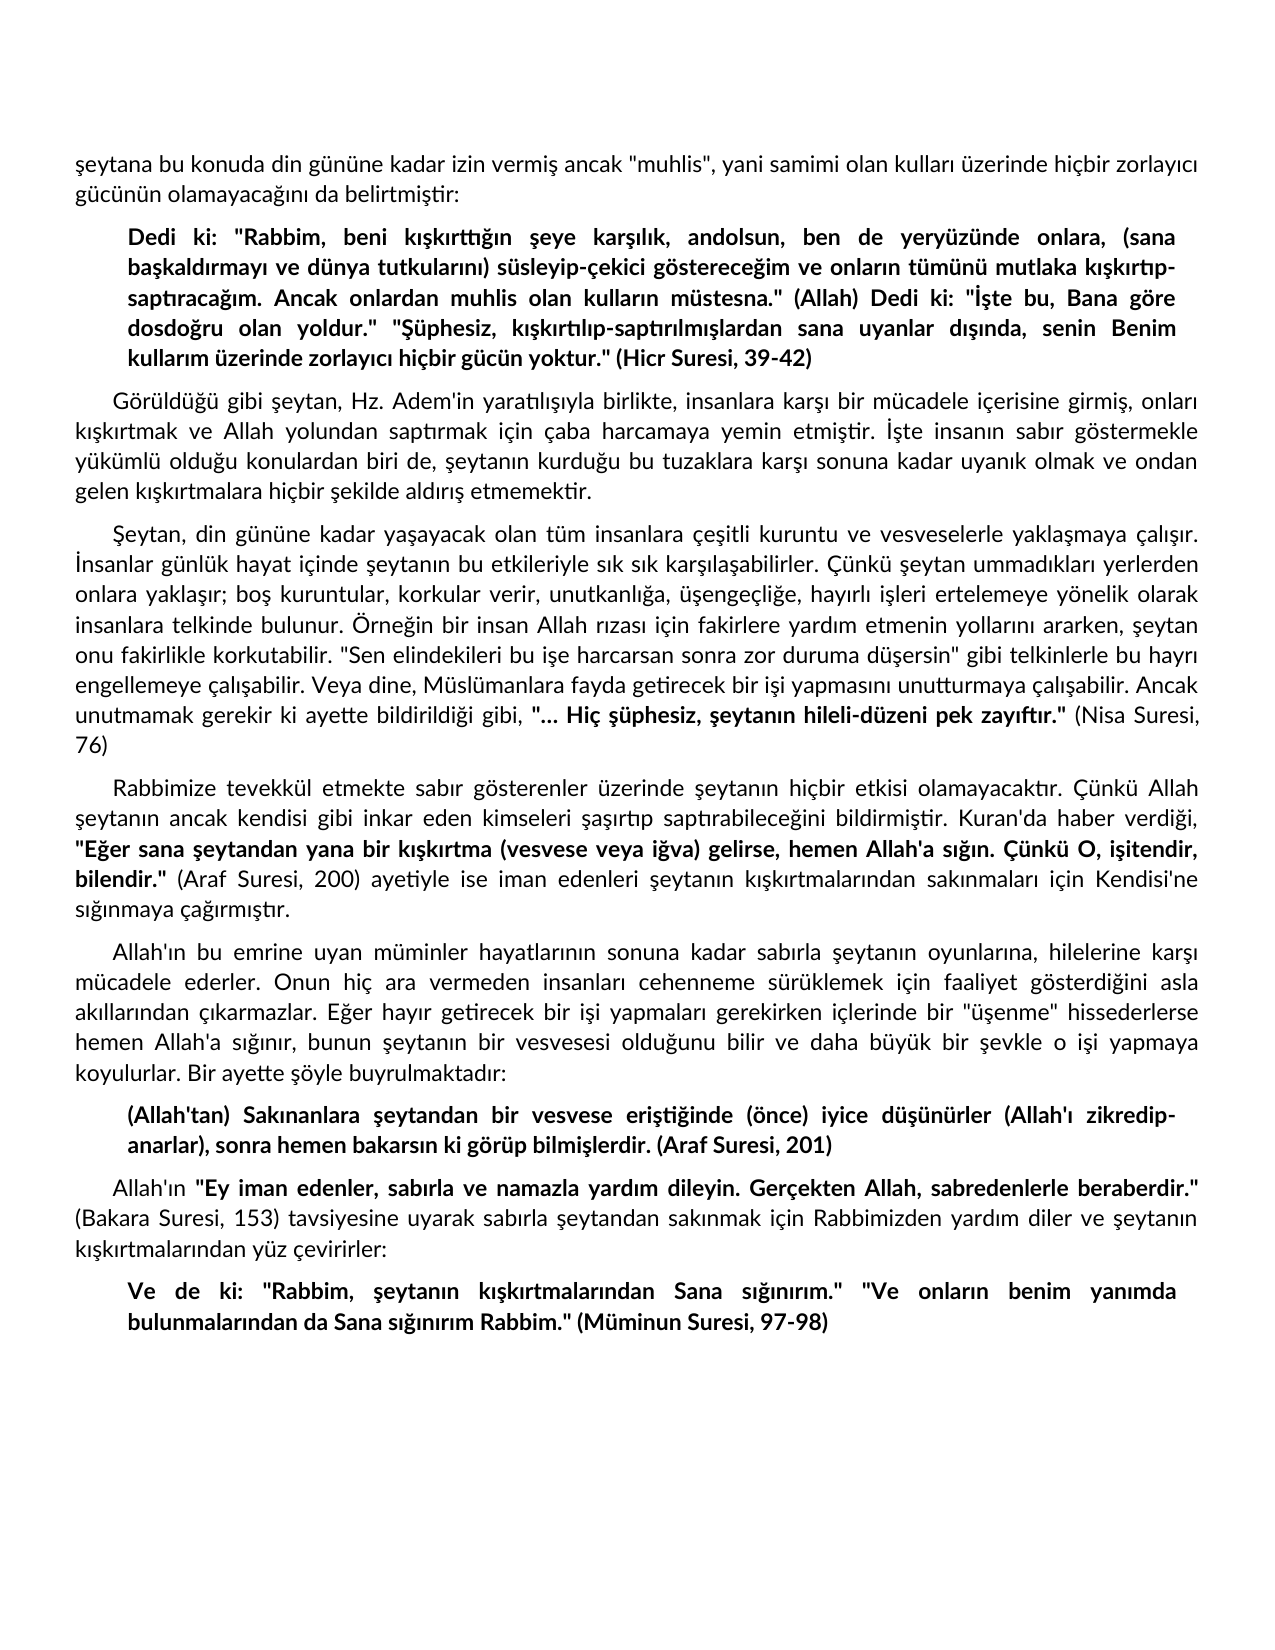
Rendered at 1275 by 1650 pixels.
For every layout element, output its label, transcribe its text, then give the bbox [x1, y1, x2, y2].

text Allah'ın "Ey iman edenler, sabırla ve namazla yardım dileyin. Gerçekten Allah, sabredenlerle beraberdir." (Bakara Suresi, 153) tavsiyesine uyarak sabırla şeytandan sakınmak için Rabbimizden yardım diler ve şeytanın kışkırtmalarından yüz çevirirler: [75, 1174, 1200, 1262]
text şeytana bu konuda din gününe kadar izin vermiş ancak "muhlis", yani samimi olan kulları üzerinde hiçbir zorlayıcı gücünün olamayacağını da belirtmiştir: [75, 150, 1200, 208]
text Görüldüğü gibi şeytan, Hz. Adem'in yaratılışıyla birlikte, insanlara karşı bir mücadele içerisine girmiş, onları kışkırtmak ve Allah yolundan saptırmak için çaba harcamaya yemin etmiştir. İşte insanın sabır göstermekle yükümlü olduğu konulardan biri de, şeytanın kurduğu bu tuzaklara karşı sonuna kadar uyanık olmak ve ondan gelen kışkırtmalara hiçbir şekilde aldırış etmemektir. [75, 386, 1200, 504]
text (Allah'tan) Sakınanlara şeytandan bir vesvese eriştiğinde (önce) iyice düşünürler (Allah'ı zikredip-anarlar), sonra hemen bakarsın ki görüp bilmişlerdir. (Araf Suresi, 201) [127, 1101, 1177, 1159]
text Ve de ki: "Rabbim, şeytanın kışkırtmalarından Sana sığınırım." "Ve onların benim yanımda bulunmalarından da Sana sığınırım Rabbim." (Müminun Suresi, 97-98) [127, 1277, 1177, 1335]
text Dedi ki: "Rabbim, beni kışkırttığın şeye karşılık, andolsun, ben de yeryüzünde onlara, (sana başkaldırmayı ve dünya tutkularını) süsleyip-çekici göstereceğim ve onların tümünü mutlaka kışkırtıp-saptıracağım. Ancak onlardan muhlis olan kulların müstesna." (Allah) Dedi ki: "İşte bu, Bana göre dosdoğru olan yoldur." "Şüphesiz, kışkırtılıp-saptırılmışlardan sana uyanlar dışında, senin Benim kullarım üzerinde zorlayıcı hiçbir gücün yoktur." (Hicr Suresi, 39-42) [127, 223, 1177, 371]
text Allah'ın bu emrine uyan müminler hayatlarının sonuna kadar sabırla şeytanın oyunlarına, hilelerine karşı mücadele ederler. Onun hiç ara vermeden insanları cehenneme sürüklemek için faaliyet gösterdiğini asla akıllarından çıkarmazlar. Eğer hayır getirecek bir işi yapmaları gerekirken içlerinde bir "üşenme" hissederlerse hemen Allah'a sığınır, bunun şeytanın bir vesvesesi olduğunu bilir ve daha büyük bir şevkle o işi yapmaya koyulurlar. Bir ayette şöyle buyrulmaktadır: [75, 937, 1200, 1086]
text Şeytan, din gününe kadar yaşayacak olan tüm insanlara çeşitli kuruntu ve vesveselerle yaklaşmaya çalışır. İnsanlar günlük hayat içinde şeytanın bu etkileriyle sık sık karşılaşabilirler. Çünkü şeytan ummadıkları yerlerden onlara yaklaşır; boş kuruntular, korkular verir, unutkanlığa, üşengeçliğe, hayırlı işleri ertelemeye yönelik olarak insanlara telkinde bulunur. Örneğin bir insan Allah rızası için fakirlere yardım etmenin yollarını ararken, şeytan onu fakirlikle korkutabilir. "Sen elindekileri bu işe harcarsan sonra zor duruma düşersin" gibi telkinlerle bu hayrı engellemeye çalışabilir. Veya dine, Müslümanlara fayda getirecek bir işi yapmasını unutturmaya çalışabilir. Ancak unutmamak gerekir ki ayette bildirildiği gibi, "… Hiç şüphesiz, şeytanın hileli-düzeni pek zayıftır." (Nisa Suresi, 76) [75, 520, 1200, 759]
text Rabbimize tevekkül etmekte sabır gösterenler üzerinde şeytanın hiçbir etkisi olamayacaktır. Çünkü Allah şeytanın ancak kendisi gibi inkar eden kimseleri şaşırtıp saptırabileceğini bildirmiştir. Kuran'da haber verdiği, "Eğer sana şeytandan yana bir kışkırtma (vesvese veya iğva) gelirse, hemen Allah'a sığın. Çünkü O, işitendir, bilendir." (Araf Suresi, 200) ayetiyle ise iman edenleri şeytanın kışkırtmalarından sakınmaları için Kendisi'ne sığınmaya çağırmıştır. [75, 774, 1200, 922]
